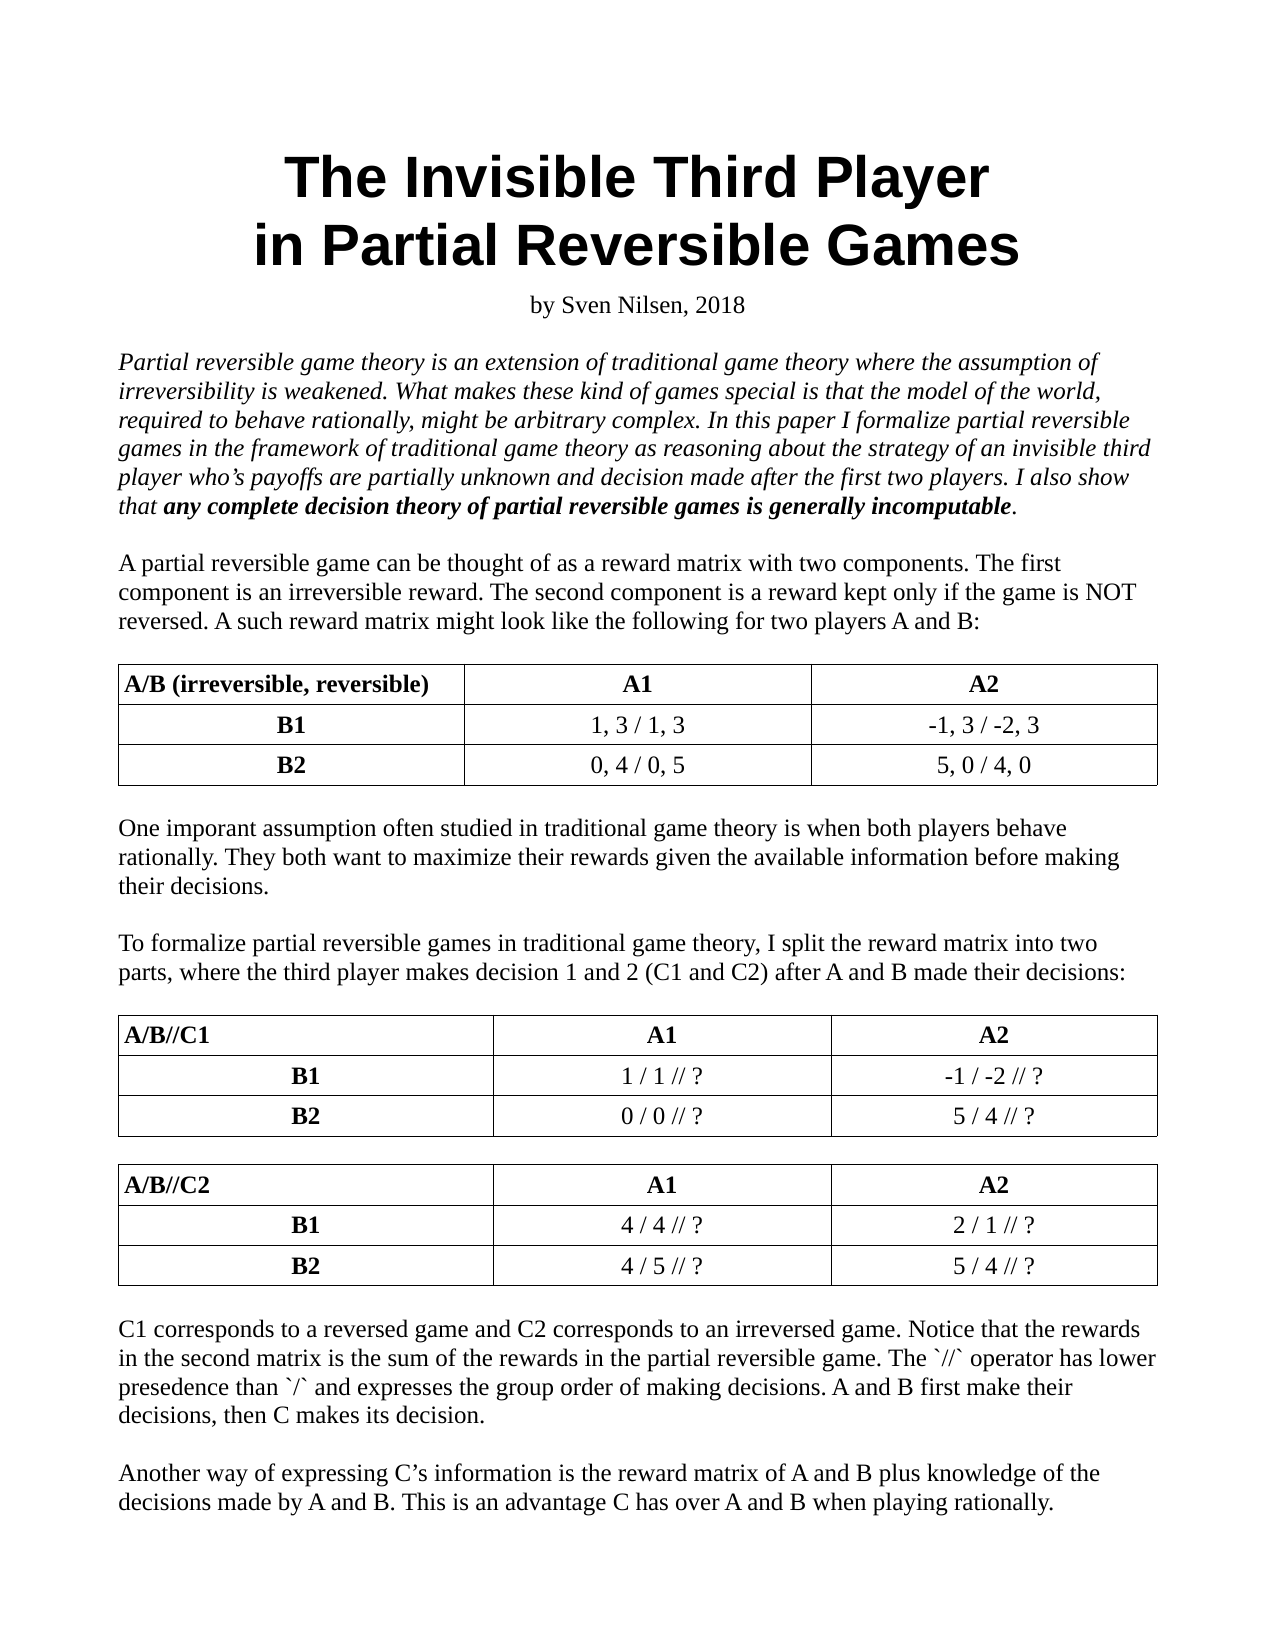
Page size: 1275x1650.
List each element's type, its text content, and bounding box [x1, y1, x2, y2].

table_cell -1, 3 / -2, 3 [812, 705, 1157, 744]
table_cell B2 [119, 745, 464, 784]
text A partial reversible game can be thought of as a reward matrix with two components. The first component is an irreversible reward. The second component is a reward kept only if the game is NOT reversed. A such reward matrix might look like the following for two players A and B: [118, 548, 1157, 635]
table_header A1 [494, 1016, 831, 1055]
table_header A/B (irreversible, reversible) [119, 665, 464, 704]
table_cell B1 [119, 1056, 493, 1095]
text by Sven Nilsen, 2018 [118, 290, 1157, 318]
table_cell -1 / -2 // ? [832, 1056, 1157, 1095]
table_header A/B//C2 [119, 1165, 493, 1205]
table_header A2 [832, 1016, 1157, 1055]
table_cell 5 / 4 // ? [832, 1096, 1157, 1136]
table_cell 0, 4 / 0, 5 [465, 745, 811, 784]
table_header A1 [494, 1165, 831, 1205]
table_cell 5 / 4 // ? [832, 1246, 1157, 1285]
table_cell 2 / 1 // ? [832, 1206, 1157, 1245]
text Another way of expressing C’s information is the reward matrix of A and B plus knowledge of the decisions made by A and B. This is an advantage C has over A and B when playing rationally. [118, 1458, 1157, 1515]
table_cell B1 [119, 705, 464, 744]
text C1 corresponds to a reversed game and C2 corresponds to an irreversed game. Notice that the rewards in the second matrix is the sum of the rewards in the partial reversible game. The `//` operator has lower presedence than `/` and expresses the group order of making decisions. A and B first make their decisions, then C makes its decision. [118, 1314, 1157, 1429]
table_cell 1 / 1 // ? [494, 1056, 831, 1095]
table_cell 4 / 4 // ? [494, 1206, 831, 1245]
table_cell 5, 0 / 4, 0 [812, 745, 1157, 784]
table_cell B2 [119, 1246, 493, 1285]
text One imporant assumption often studied in traditional game theory is when both players behave rationally. They both want to maximize their rewards given the available information before making their decisions. [118, 813, 1157, 899]
table_header A2 [812, 665, 1157, 704]
table_cell 1, 3 / 1, 3 [465, 705, 811, 744]
table_cell 0 / 0 // ? [494, 1096, 831, 1136]
table_header A1 [465, 665, 811, 704]
table_header A/B//C1 [119, 1016, 493, 1055]
table_cell 4 / 5 // ? [494, 1246, 831, 1285]
title The Invisible Third Player in Partial Reversible Games [118, 143, 1157, 277]
table_header A2 [832, 1165, 1157, 1205]
table_cell B1 [119, 1206, 493, 1245]
table_cell B2 [119, 1096, 493, 1136]
text Partial reversible game theory is an extension of traditional game theory where the assumption of irreversibility is weakened. What makes these kind of games special is that the model of the world, required to behave rationally, might be arbitrary complex. In this paper I formalize partial reversible games in the framework of traditional game theory as reasoning about the strategy of an invisible third player who’s payoffs are partially unknown and decision made after the first two players. I also show that any complete decision theory of partial reversible games is generally incomputable. [118, 347, 1157, 520]
text To formalize partial reversible games in traditional game theory, I split the reward matrix into two parts, where the third player makes decision 1 and 2 (C1 and C2) after A and B made their decisions: [118, 928, 1157, 986]
